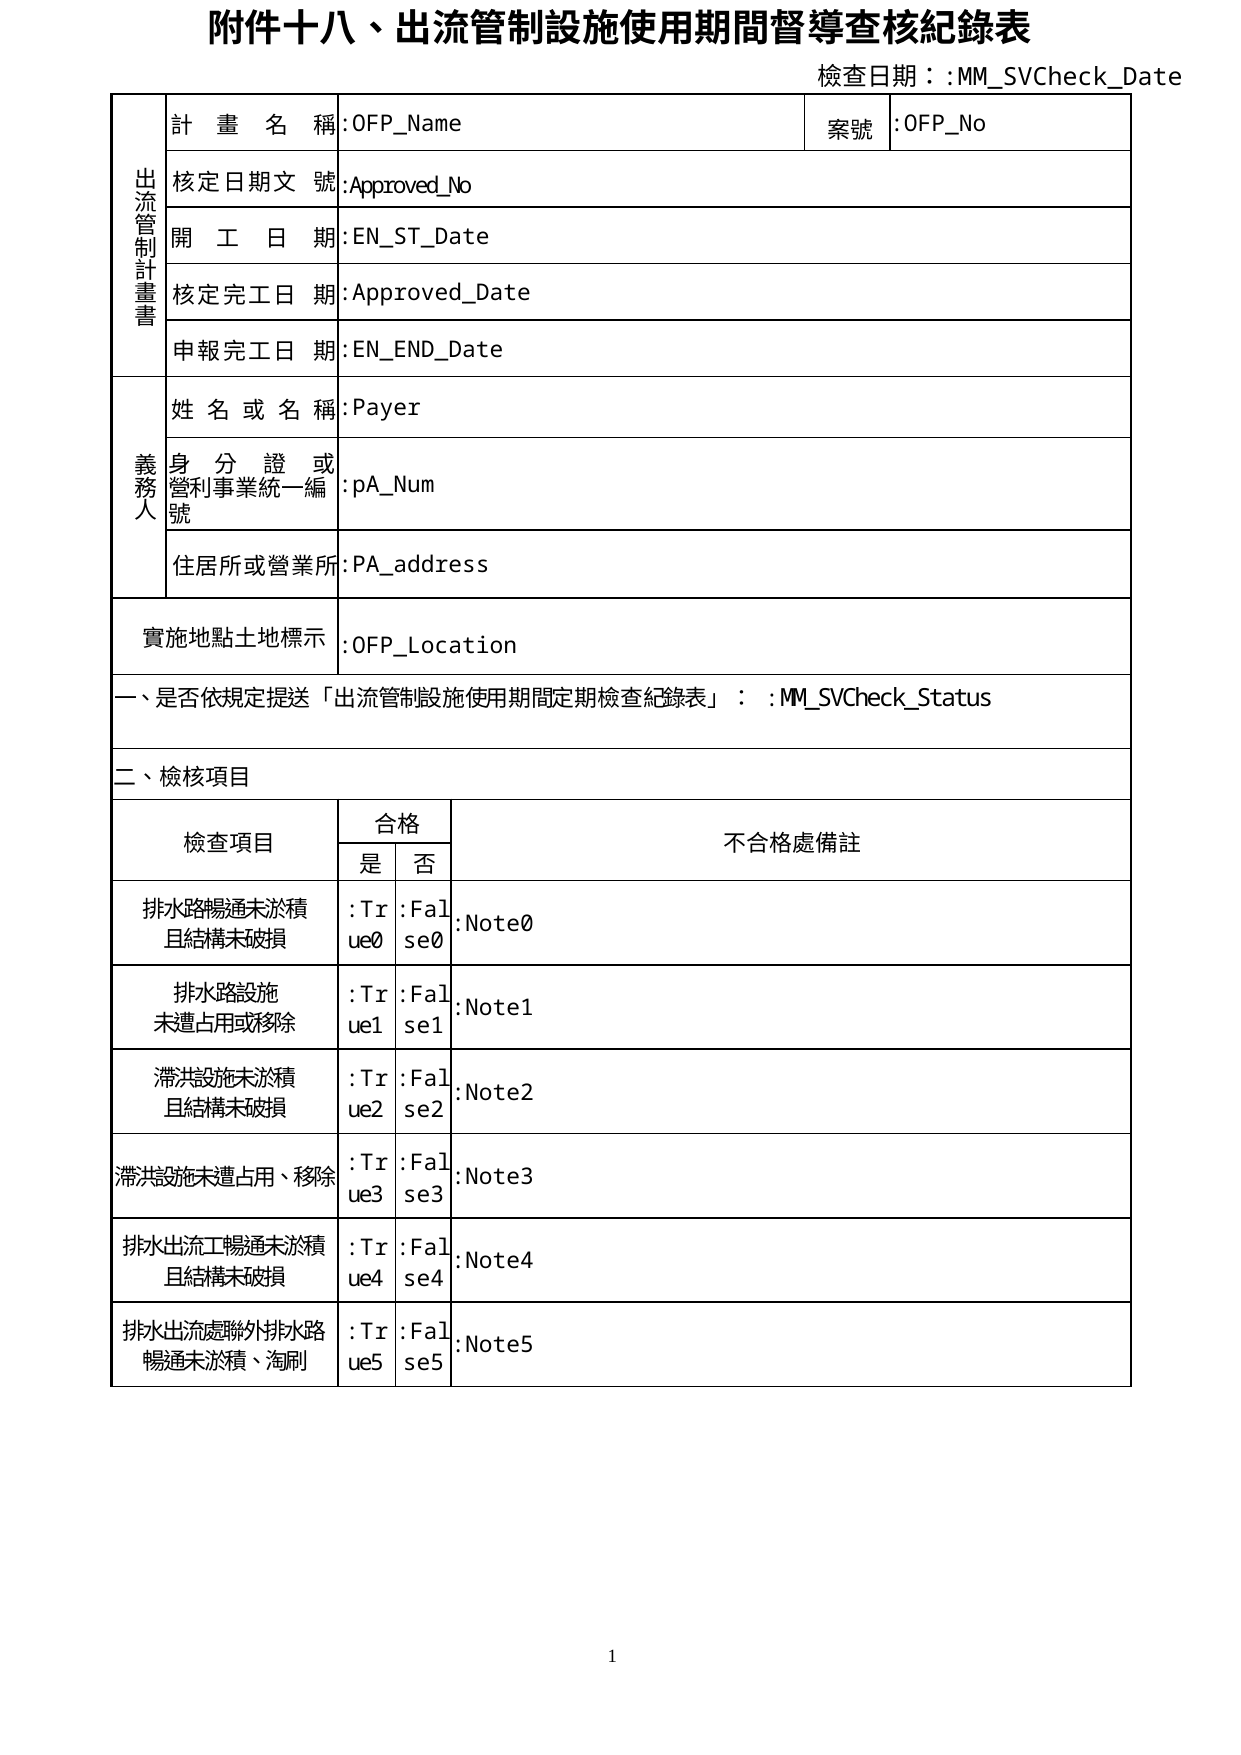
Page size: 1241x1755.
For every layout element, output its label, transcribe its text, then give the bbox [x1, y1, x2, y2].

table_cell :EN_ST_Date [339, 208, 1130, 262]
table_header 案號 [805, 95, 889, 149]
table_cell 實施地點土地標示 [113, 599, 337, 674]
table_cell :Payer [339, 377, 1130, 437]
table_cell :True0 [339, 881, 395, 964]
table_cell 姓 名 或 名 稱 [167, 377, 337, 437]
table_header :OFP_Name [339, 95, 804, 149]
table_cell :True1 [339, 966, 395, 1048]
table_cell 排水出流處聯外排水路暢通未淤積、淘刷 [113, 1303, 337, 1386]
table_cell 滯洪設施未遭占用、移除 [113, 1134, 337, 1217]
table_header 計 畫 名 稱 [167, 95, 337, 149]
table_cell 核定日期文 號 [167, 151, 337, 206]
table_cell 滯洪設施未淤積且結構未破損 [113, 1050, 337, 1133]
table_cell :Note5 [452, 1303, 1130, 1386]
table_cell 二、檢核項目 [113, 749, 1130, 798]
table_cell 排水路暢通未淤積且結構未破損 [113, 881, 337, 964]
table_cell :EN_END_Date [339, 321, 1130, 376]
table_cell 身 分 證 或營利事業統一編號 [167, 438, 337, 529]
table_cell 合格 [339, 800, 450, 842]
table_cell :False3 [396, 1134, 450, 1217]
table_cell :Note4 [452, 1219, 1130, 1301]
table_cell :False2 [396, 1050, 450, 1133]
table_cell 住居所或營業所 [167, 531, 337, 597]
table_cell 檢查項目 [113, 800, 337, 880]
table_cell 排水出流工暢通未淤積且結構未破損 [113, 1219, 337, 1301]
table_cell :False0 [396, 881, 450, 964]
table_cell 不合格處備註 [452, 800, 1130, 880]
table_cell 否 [396, 844, 450, 880]
table_cell :Approved_No [339, 151, 1130, 206]
table_cell :Note2 [452, 1050, 1130, 1133]
table_cell :False5 [396, 1303, 450, 1386]
table_cell :True5 [339, 1303, 395, 1386]
table_cell :False4 [396, 1219, 450, 1301]
table_cell :True3 [339, 1134, 395, 1217]
table_header 出流管制計畫書 [113, 95, 165, 376]
table_cell :Note0 [452, 881, 1130, 964]
table_cell :True4 [339, 1219, 395, 1301]
table_cell :False1 [396, 966, 450, 1048]
table_cell :Note1 [452, 966, 1130, 1048]
subtitle 附件十八、出流管制設施使用期間督導查核紀錄表 [207, 0, 1241, 52]
table_cell 開 工 日 期 [167, 208, 337, 262]
table_cell 申報完工日 期 [167, 321, 337, 376]
table_cell 是 [339, 844, 395, 880]
table_cell :PA_address [339, 531, 1130, 597]
table_cell 核定完工日 期 [167, 264, 337, 319]
text 檢查日期：:MM_SVCheck_Date [817, 57, 1241, 93]
table_cell :pA_Num [339, 438, 1130, 529]
table_cell 一、是否依規定提送「出流管制設施使用期間定期檢查紀錄表」： :MM_SVCheck_Status [113, 675, 1130, 748]
table_cell :OFP_Location [339, 599, 1130, 674]
table_cell :Note3 [452, 1134, 1130, 1217]
table_cell :Approved_Date [339, 264, 1130, 319]
table_cell 義務人 [113, 377, 165, 597]
table_cell :True2 [339, 1050, 395, 1133]
table_cell 排水路設施未遭占用或移除 [113, 966, 337, 1048]
table_header :OFP_No [891, 95, 1130, 149]
